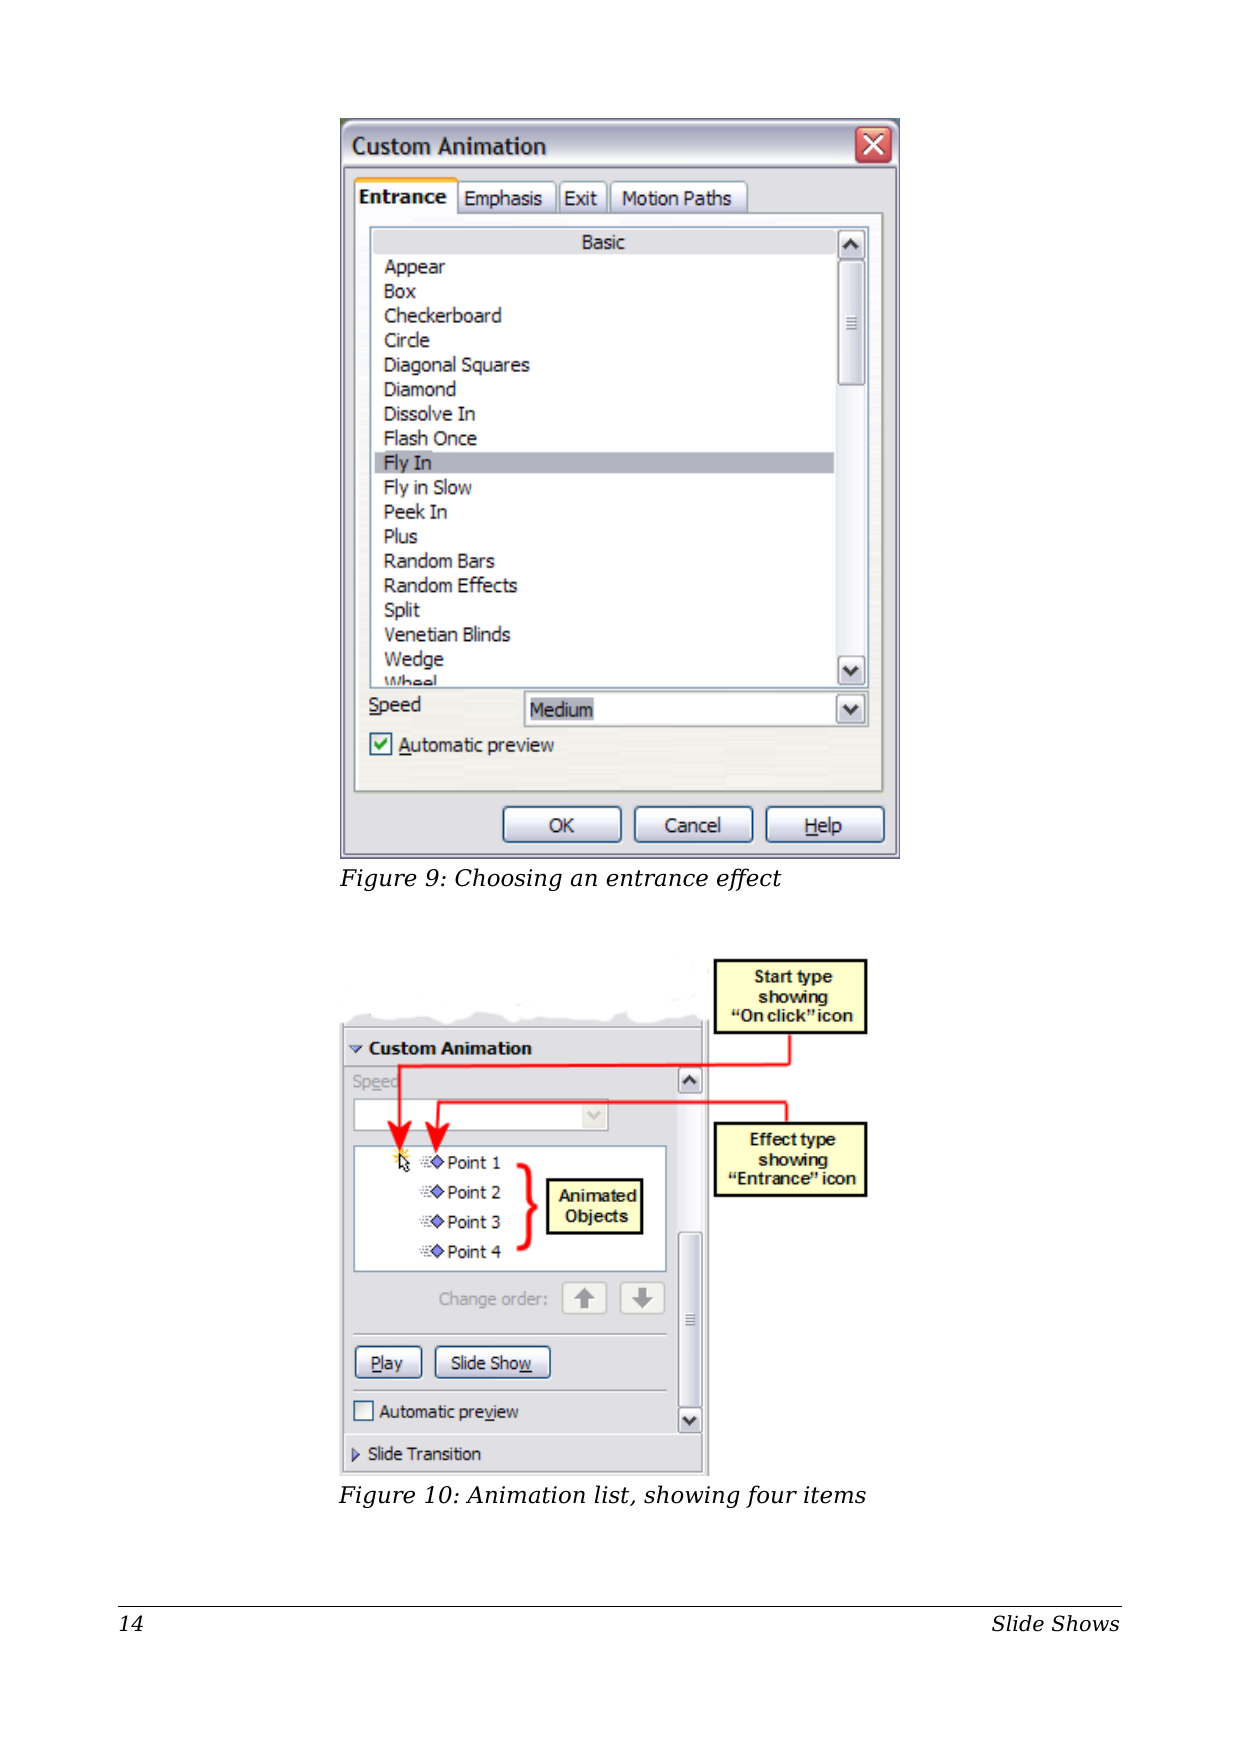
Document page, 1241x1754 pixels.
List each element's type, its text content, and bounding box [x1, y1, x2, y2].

picture [340, 118, 900, 859]
text Figure 9: Choosing an entrance effect [340, 865, 900, 891]
text Figure 10: Animation list, showing four items [339, 1482, 901, 1508]
picture [338, 953, 877, 1476]
